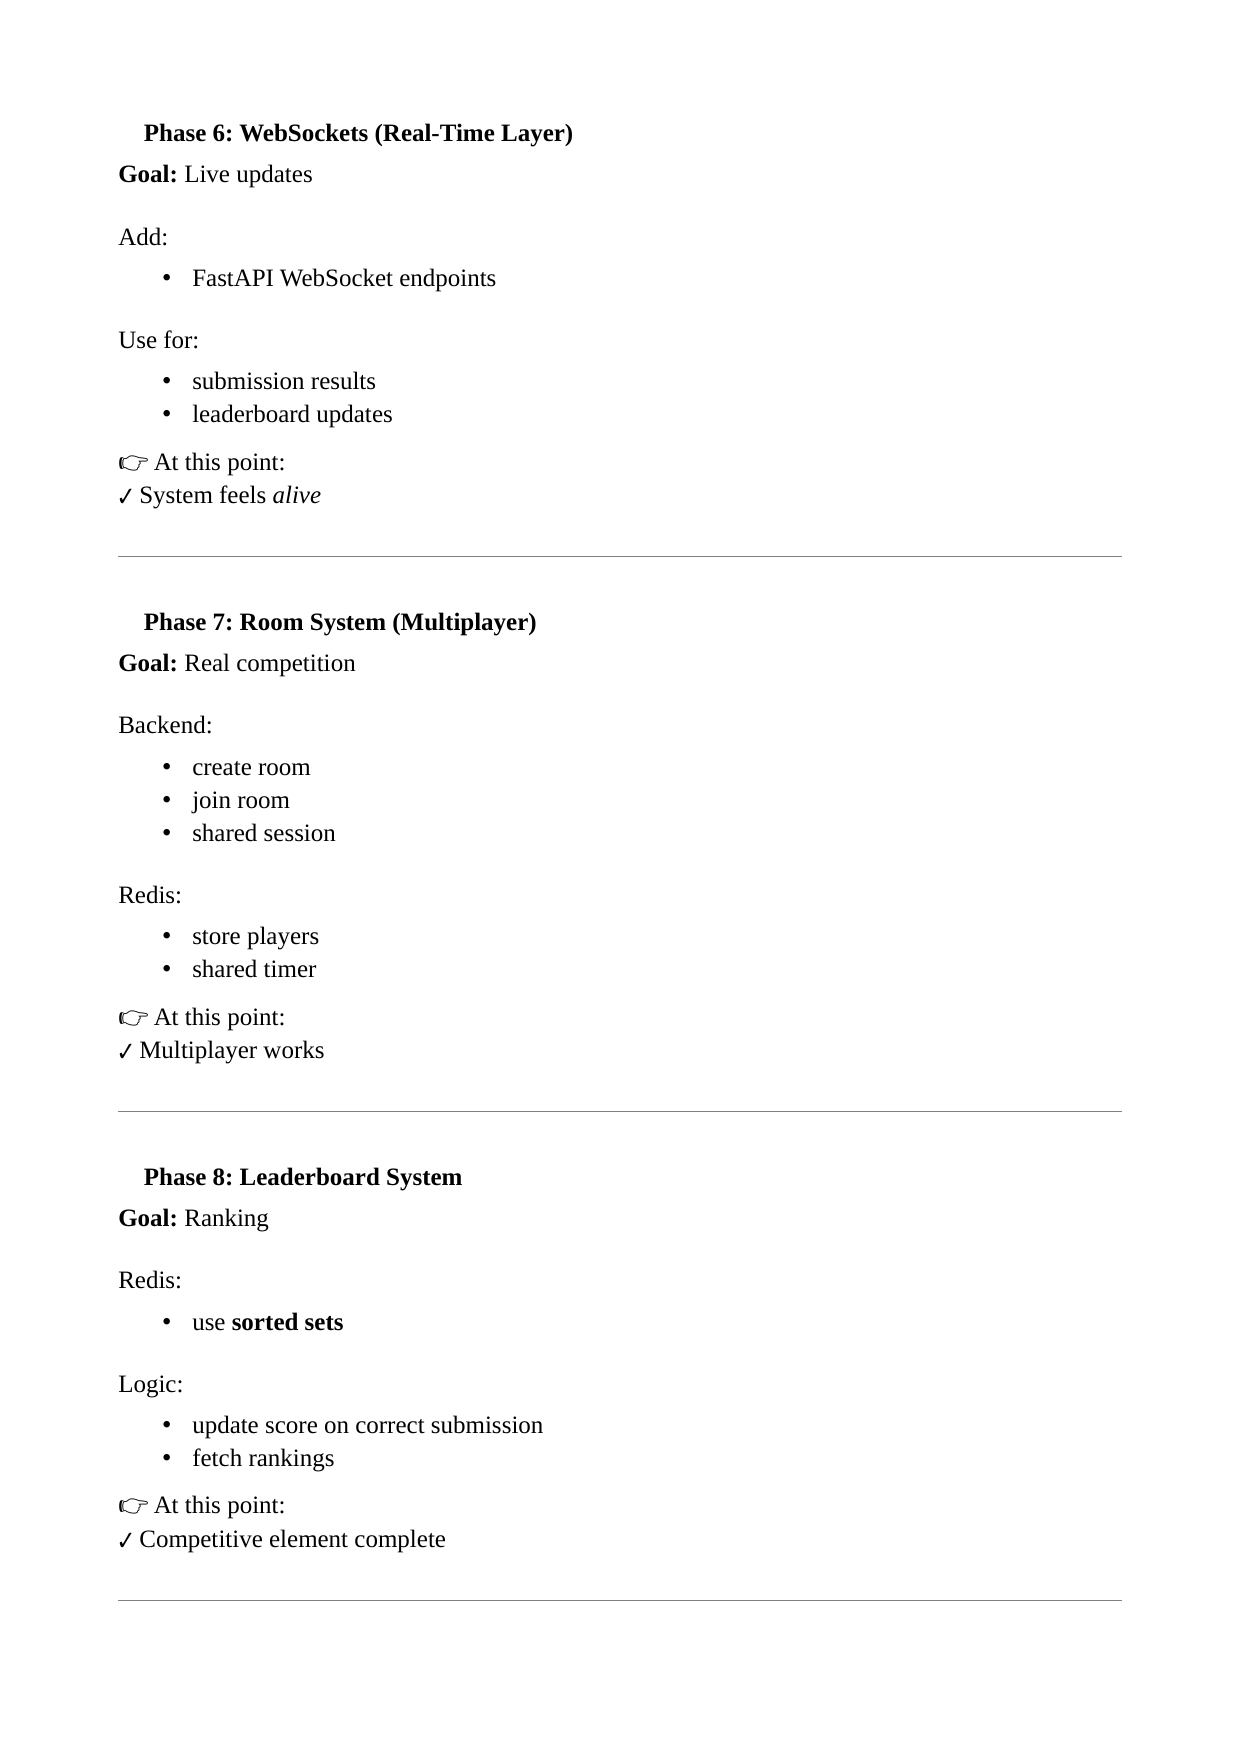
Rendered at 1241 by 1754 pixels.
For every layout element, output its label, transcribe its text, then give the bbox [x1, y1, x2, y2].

list create room [162, 752, 1122, 780]
subtitle Use for: [118, 325, 1122, 354]
list shared timer [162, 954, 1122, 983]
subtitle Redis: [118, 880, 1122, 909]
list submission results [162, 366, 1122, 395]
subtitle 🔹 Phase 8: Leaderboard System [118, 1162, 1122, 1191]
list shared session [162, 818, 1122, 846]
subtitle Logic: [118, 1369, 1122, 1397]
text Goal: Real competition [118, 648, 1122, 677]
list FastAPI WebSocket endpoints [162, 263, 1122, 292]
text 👉 At this point: ✔ System feels alive [118, 447, 1122, 509]
list store players [162, 921, 1122, 950]
subtitle 🔹 Phase 7: Room System (Multiplayer) [118, 607, 1122, 636]
text 👉 At this point: ✔ Multiplayer works [118, 1002, 1122, 1063]
list leaderboard updates [162, 399, 1122, 428]
text Goal: Live updates [118, 159, 1122, 188]
text Goal: Ranking [118, 1203, 1122, 1232]
list fetch rankings [162, 1443, 1122, 1472]
subtitle 🔹 Phase 6: WebSockets (Real-Time Layer) [118, 118, 1122, 147]
text 👉 At this point: ✔ Competitive element complete [118, 1491, 1122, 1552]
list use sorted sets [162, 1307, 1122, 1335]
list join room [162, 785, 1122, 813]
subtitle Add: [118, 222, 1122, 250]
list update score on correct submission [162, 1410, 1122, 1439]
subtitle Backend: [118, 710, 1122, 739]
subtitle Redis: [118, 1265, 1122, 1294]
